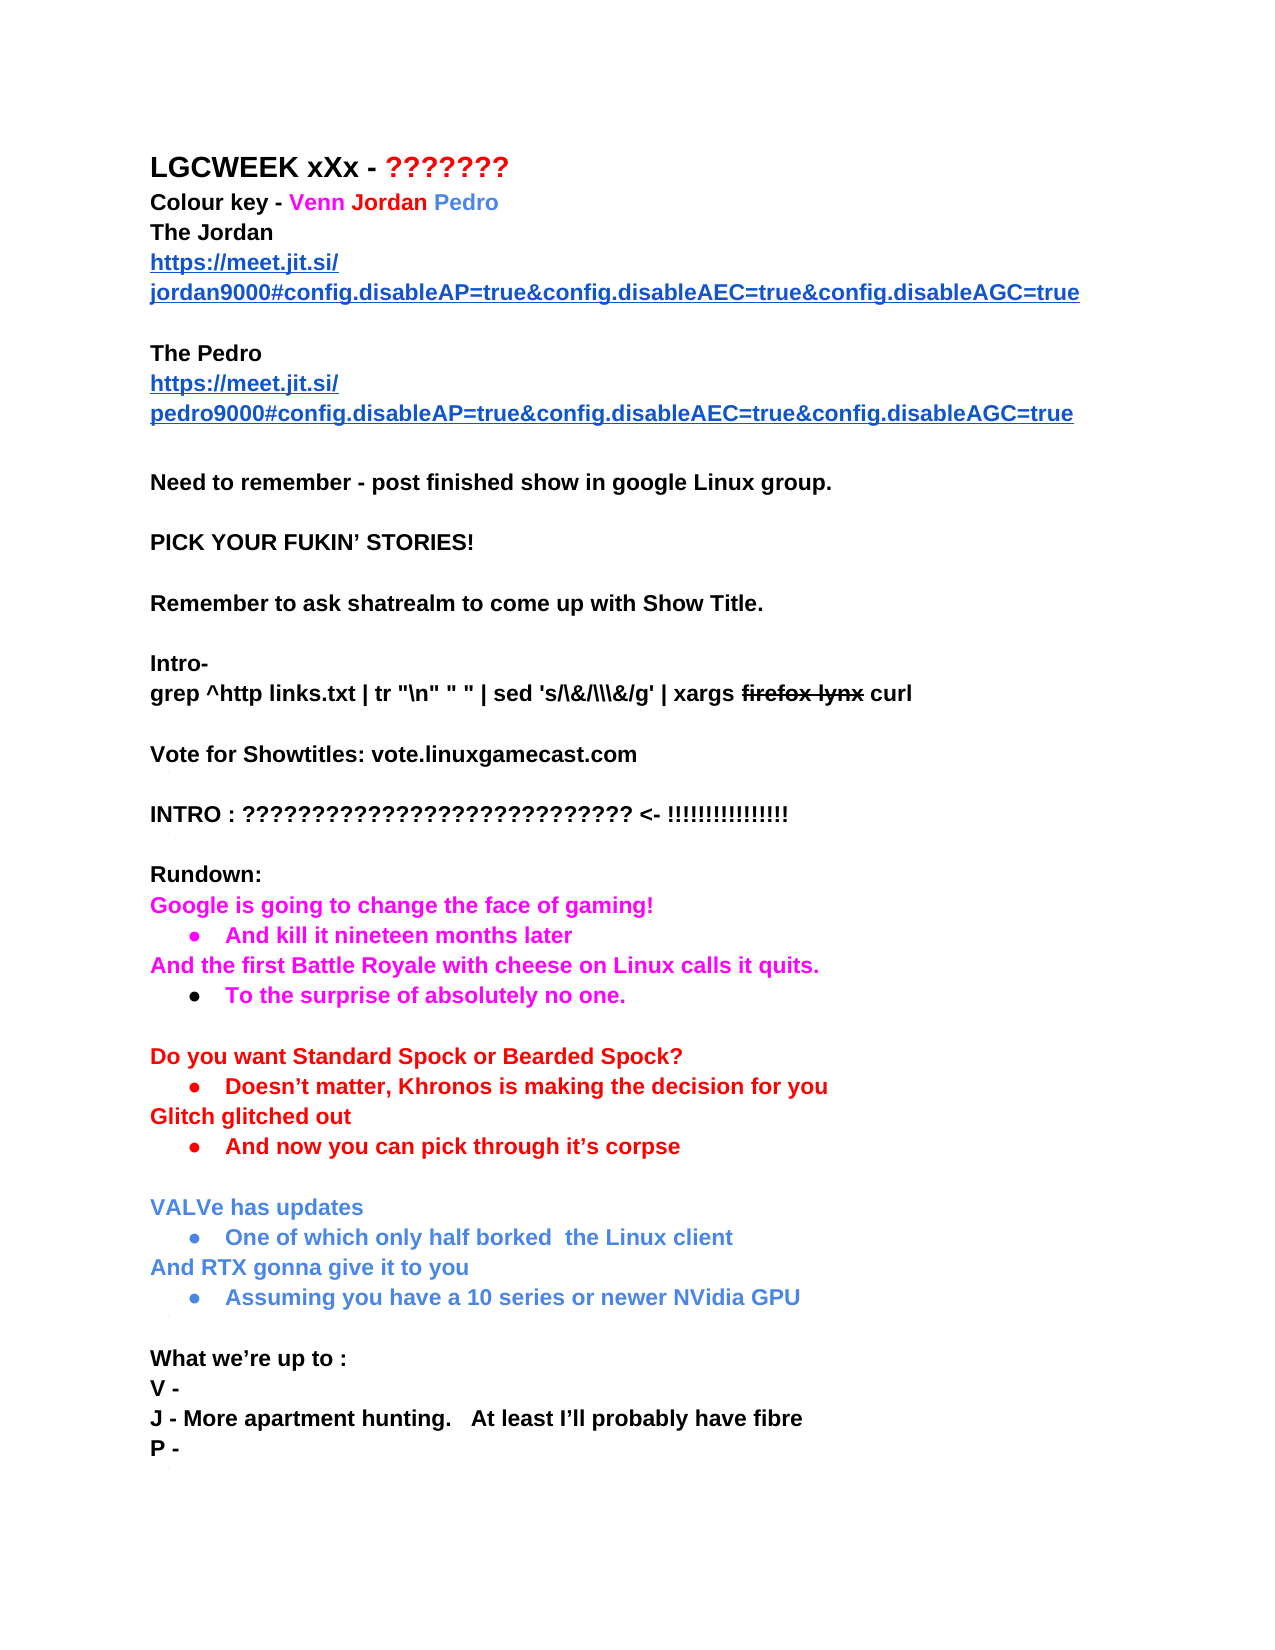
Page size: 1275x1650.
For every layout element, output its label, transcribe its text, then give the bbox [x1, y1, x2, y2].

text The Pedro [150, 339, 1125, 366]
text Intro- [150, 650, 1125, 676]
text What we’re up to : [150, 1345, 1125, 1371]
text grep ^http links.txt | tr "\n" " " | sed 's/\&/\\\&/g' | xargs firefox lynx curl [150, 680, 1125, 707]
text Remember to ask shatrealm to come up with Show Title. [150, 589, 1125, 616]
text And RTX gonna give it to you [150, 1254, 1125, 1281]
text The Jordan [150, 219, 1125, 245]
text V - [150, 1375, 1125, 1401]
text VALVe has updates [150, 1194, 1125, 1220]
text Google is going to change the face of gaming! [150, 892, 1125, 918]
text https://meet.jit.si/pedro9000#config.disableAP=true&config.disableAEC=true&config.disableAGC=true [150, 370, 1125, 426]
text Vote for Showtitles: vote.linuxgamecast.com [150, 741, 1125, 767]
text Glitch glitched out [150, 1103, 1125, 1129]
text J - More apartment hunting. At least I’ll probably have fibre [150, 1405, 1125, 1432]
text INTRO : ???????????????????????????? <- !!!!!!!!!!!!!!!! [150, 801, 1125, 827]
list Assuming you have a 10 series or newer NVidia GPU [187, 1284, 1125, 1311]
text Do you want Standard Spock or Bearded Spock? [150, 1043, 1125, 1069]
text https://meet.jit.si/jordan9000#config.disableAP=true&config.disableAEC=true&config.disableAGC=true [150, 249, 1125, 306]
list To the surprise of absolutely no one. [187, 982, 1125, 1009]
text LGCWEEK xXx - ??????? [150, 150, 1125, 183]
list One of which only half borked the Linux client [187, 1224, 1125, 1250]
text PICK YOUR FUKIN’ STORIES! [150, 529, 1125, 556]
text And the first Battle Royale with cheese on Linux calls it quits. [150, 952, 1125, 978]
text Need to remember - post finished show in google Linux group. [150, 469, 1125, 495]
list And now you can pick through it’s corpse [187, 1133, 1125, 1190]
list Doesn’t matter, Khronos is making the decision for you [187, 1073, 1125, 1099]
text P - [150, 1435, 1125, 1462]
list And kill it nineteen months later [187, 922, 1125, 948]
text Colour key - Venn Jordan Pedro [150, 188, 1125, 215]
text Rundown: [150, 861, 1125, 888]
